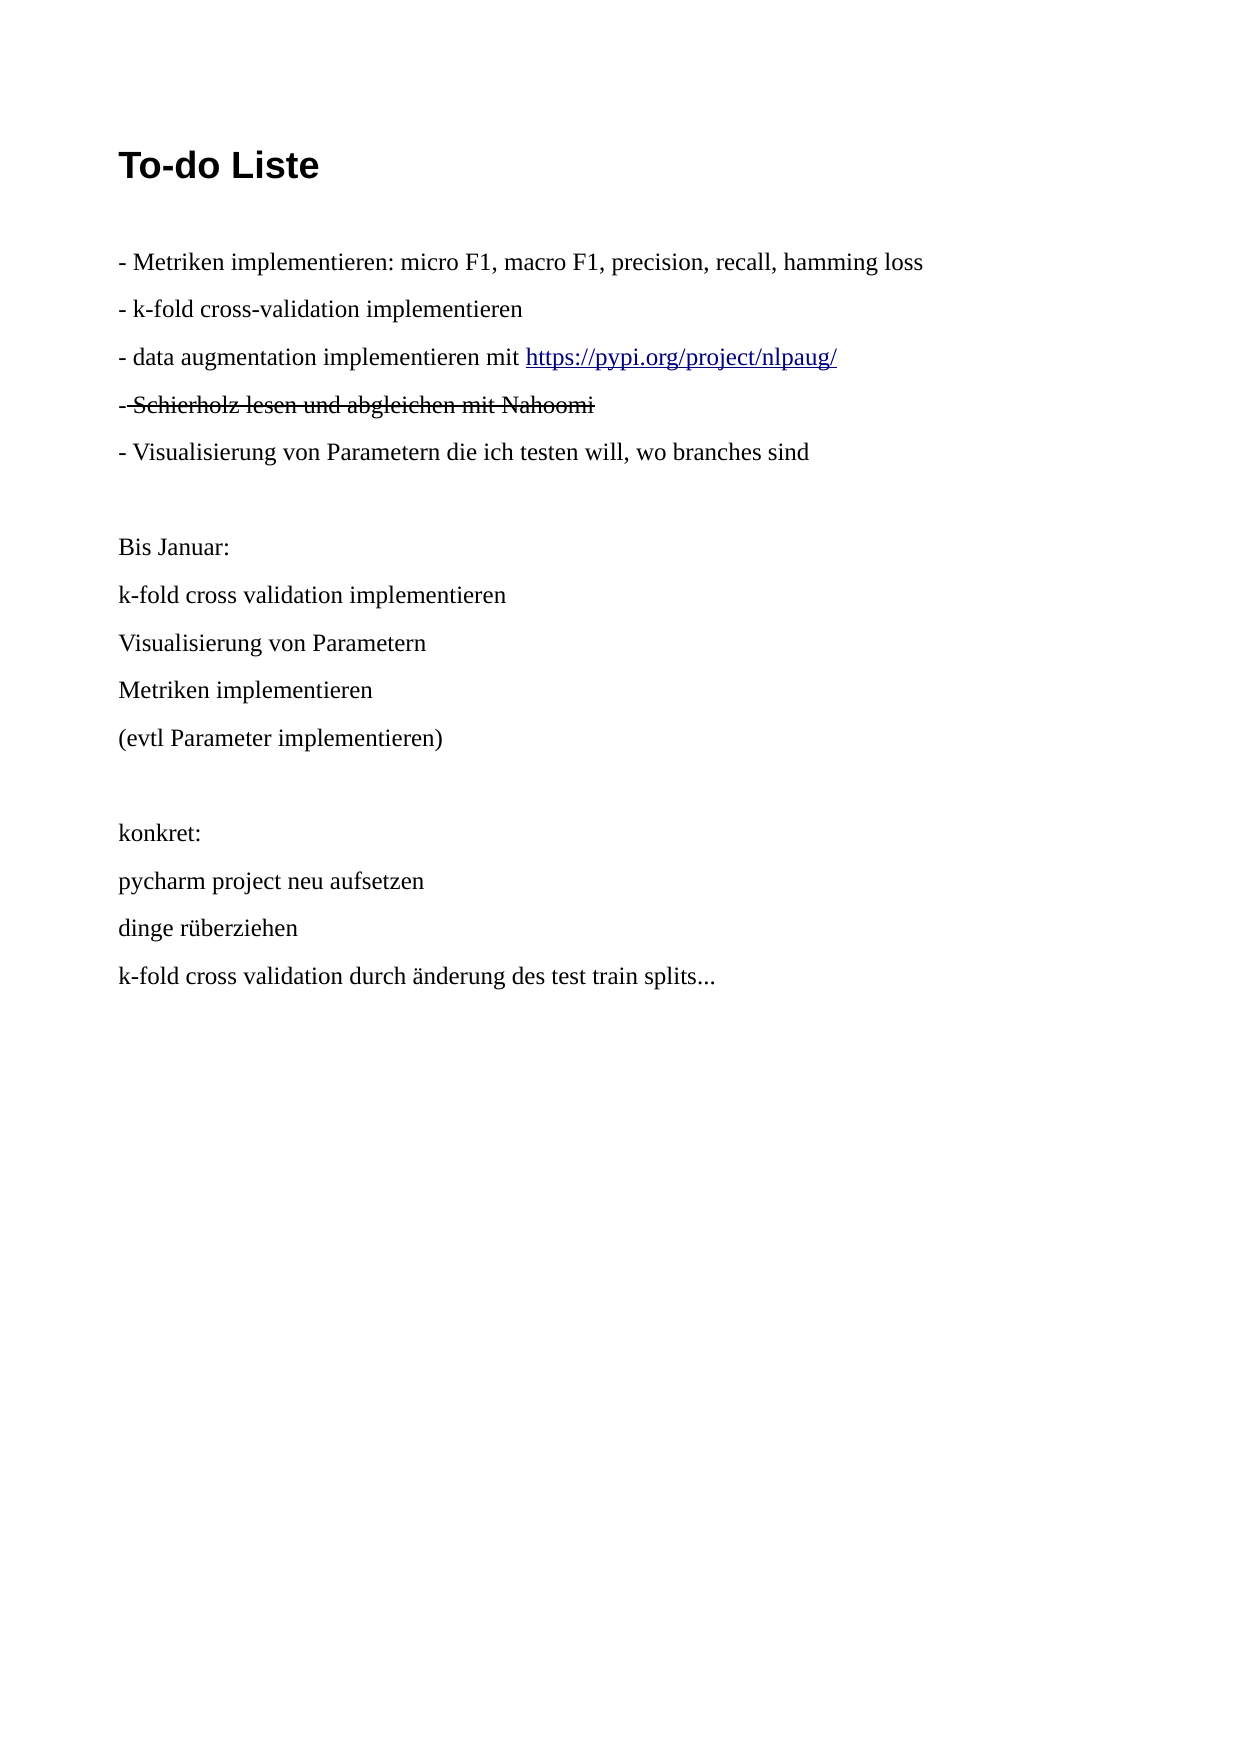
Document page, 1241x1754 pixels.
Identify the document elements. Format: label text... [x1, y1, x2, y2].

text Metriken implementieren [118, 675, 1122, 704]
text (evtl Parameter implementieren) [118, 723, 1122, 752]
text k-fold cross validation implementieren [118, 580, 1122, 609]
text k-fold cross validation durch änderung des test train splits... [118, 961, 1122, 990]
text - k-fold cross-validation implementieren [118, 294, 1122, 323]
text konkret: [118, 818, 1122, 847]
subtitle To-do Liste [118, 143, 1122, 187]
text Visualisierung von Parametern [118, 628, 1122, 656]
text - Schierholz lesen und abgleichen mit Nahoomi [118, 390, 1122, 418]
text Bis Januar: [118, 532, 1122, 561]
text - Metriken implementieren: micro F1, macro F1, precision, recall, hamming loss [118, 247, 1122, 276]
text dinge rüberziehen [118, 913, 1122, 942]
text pycharm project neu aufsetzen [118, 866, 1122, 894]
text - data augmentation implementieren mit https://pypi.org/project/nlpaug/ [118, 342, 1122, 371]
text - Visualisierung von Parametern die ich testen will, wo branches sind [118, 437, 1122, 466]
